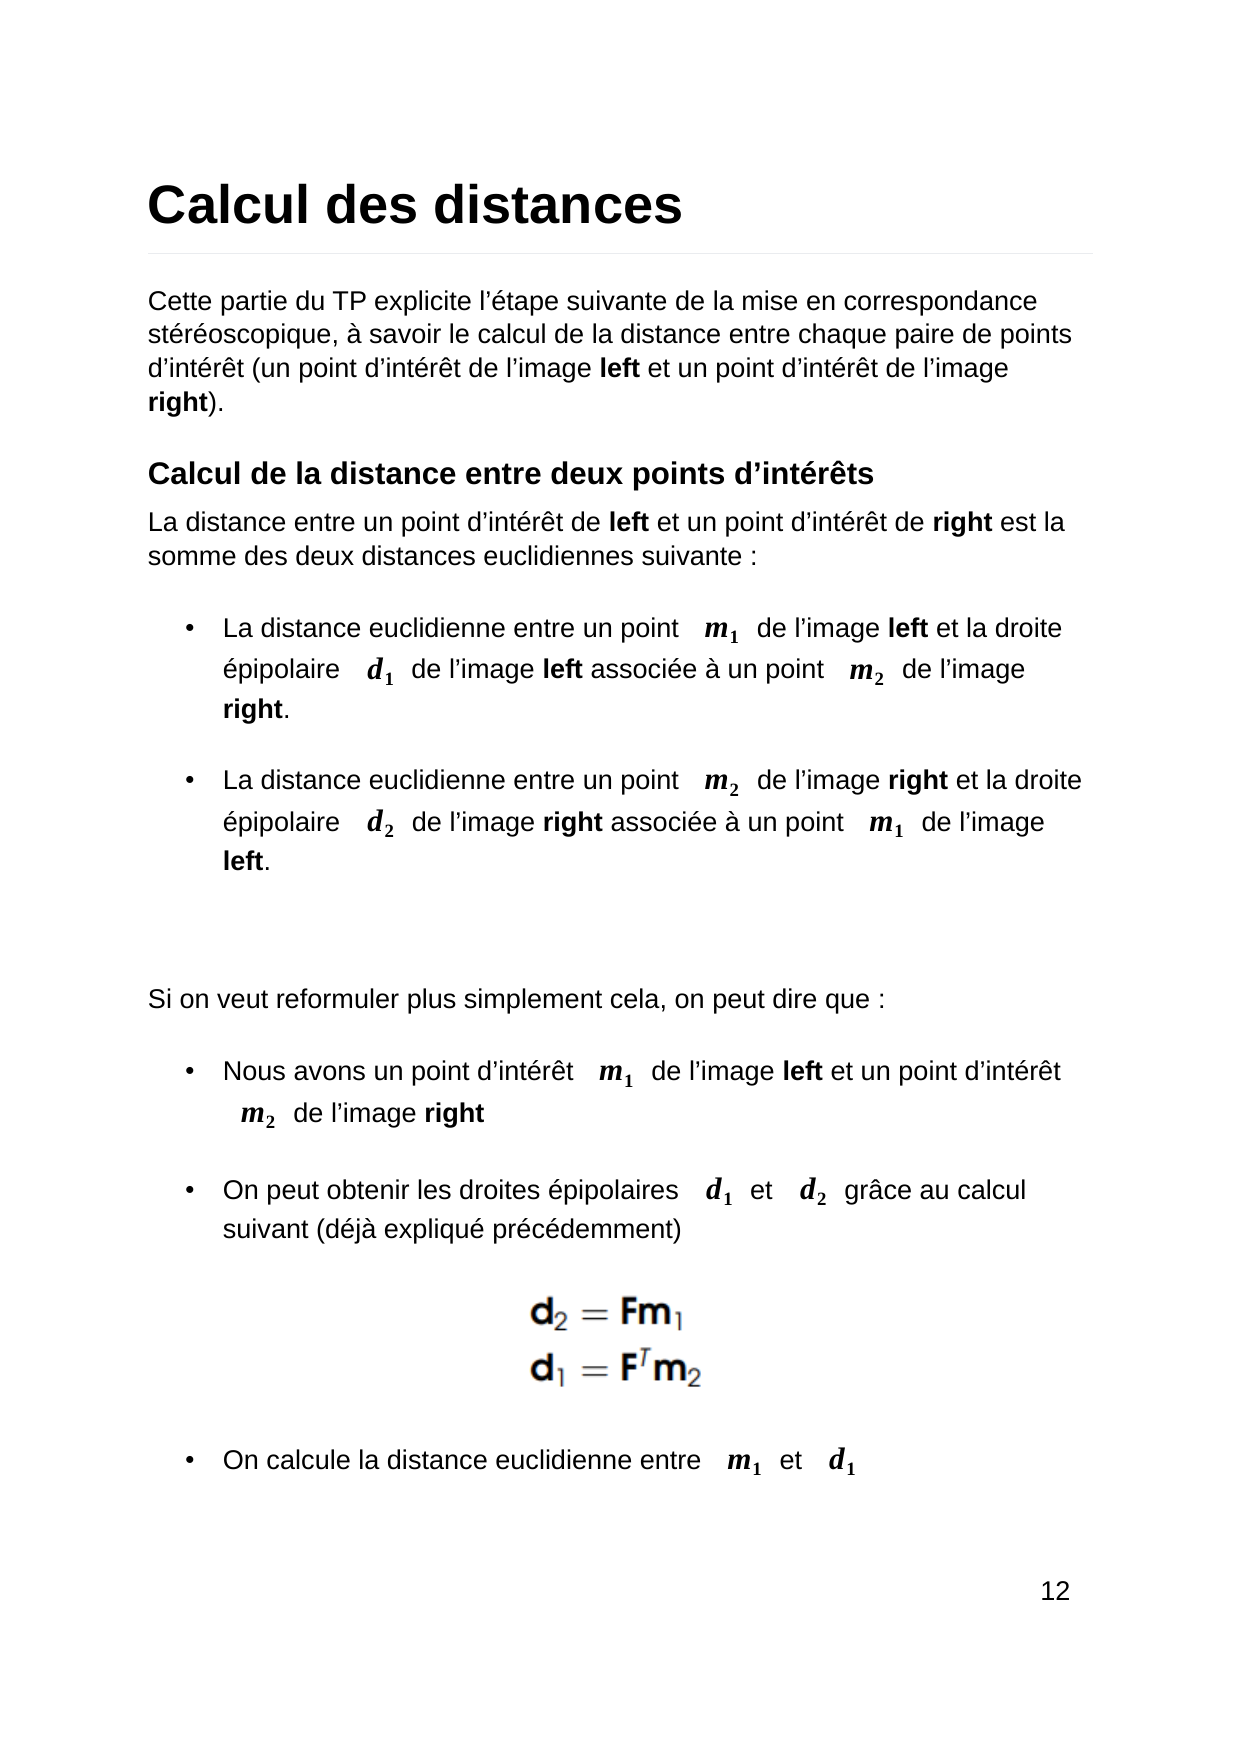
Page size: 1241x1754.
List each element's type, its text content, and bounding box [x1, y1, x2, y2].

subtitle Calcul des distances [148, 173, 1093, 253]
list On calcule la distance euclidienne entre et [185, 1282, 1093, 1481]
list La distance euclidienne entre un point de l’image left et la droite épipolaire de l’image left associée à un point de l’image right. [185, 609, 1093, 724]
text La distance entre un point d’intérêt de left et un point d’intérêt de right est la somme des deux distances euclidiennes suivante : [148, 506, 1093, 571]
text Cette partie du TP explicite l’étape suivante de la mise en correspondance stéréoscopique, à savoir le calcul de la distance entre chaque paire de points d’intérêt (un point d’intérêt de l’image left et un point d’intérêt de l’image right). [148, 285, 1093, 417]
list Nous avons un point d’intérêt de l’image left et un point d’intérêt de l’image right [185, 1053, 1093, 1133]
text Calcul de la distance entre deux points d’intérêts [148, 455, 1093, 491]
picture [525, 1282, 715, 1401]
text Si on veut reformuler plus simplement cela, on peut dire que : [148, 983, 1093, 1015]
list On peut obtenir les droites épipolaires et grâce au calcul suivant (déjà expliqué précédemment) [185, 1171, 1093, 1244]
list La distance euclidienne entre un point de l’image right et la droite épipolaire de l’image right associée à un point de l’image left. [185, 762, 1093, 876]
